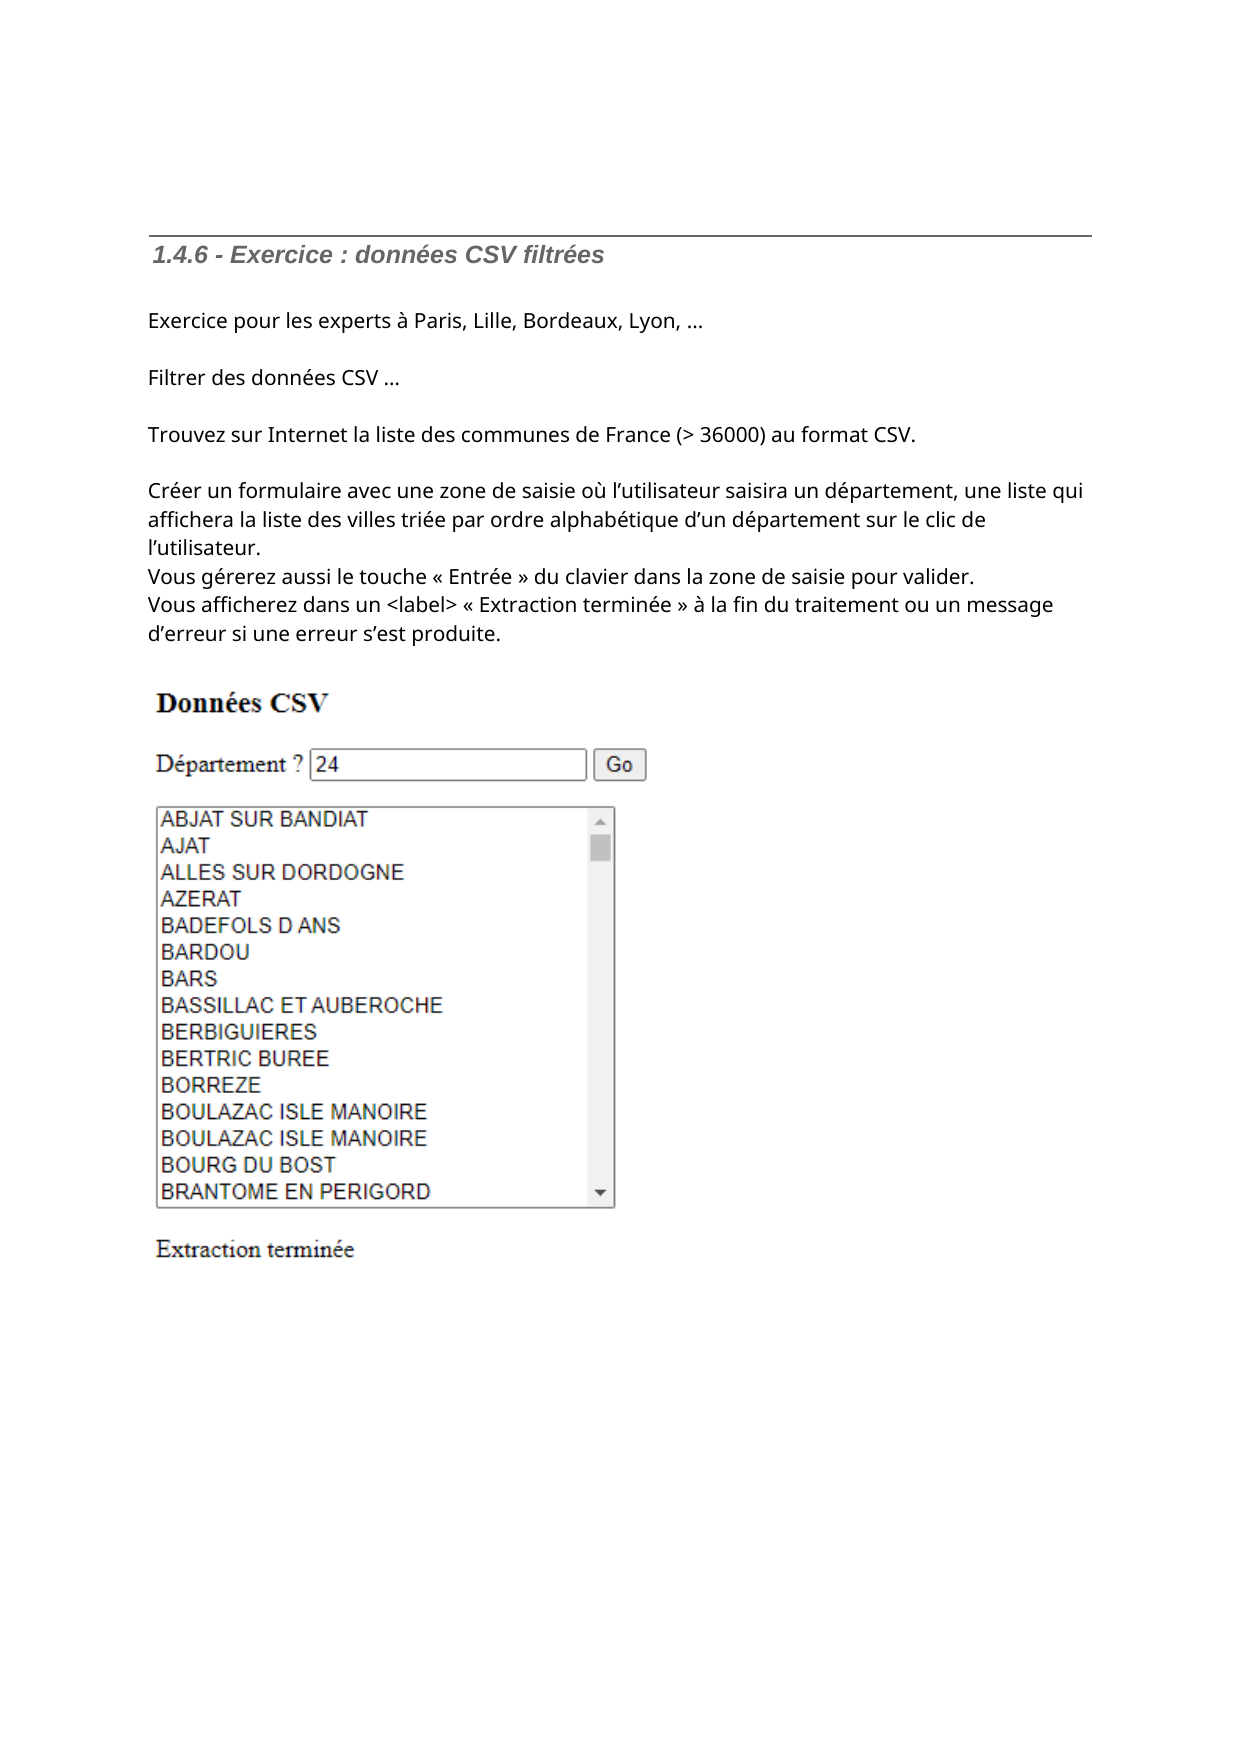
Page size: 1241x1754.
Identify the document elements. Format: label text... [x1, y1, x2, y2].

text Filtrer des données CSV … [148, 363, 1092, 391]
text Créer un formulaire avec une zone de saisie où l’utilisateur saisira un département, une liste qui affichera la liste des villes triée par ordre alphabétique d’un département sur le clic de l’utilisateur. [148, 477, 1092, 562]
text Vous afficherez dans un <label> « Extraction terminée » à la fin du traitement ou un message d’erreur si une erreur s’est produite. [148, 590, 1092, 647]
text Trouvez sur Internet la liste des communes de France (> 36000) au format CSV. [148, 420, 1092, 448]
subtitle - Exercice : données CSV filtrées [149, 237, 1092, 271]
text Vous gérerez aussi le touche « Entrée » du clavier dans la zone de saisie pour valider. [148, 562, 1092, 590]
picture [147, 675, 672, 1273]
text Exercice pour les experts à Paris, Lille, Bordeaux, Lyon, ... [148, 306, 1092, 334]
